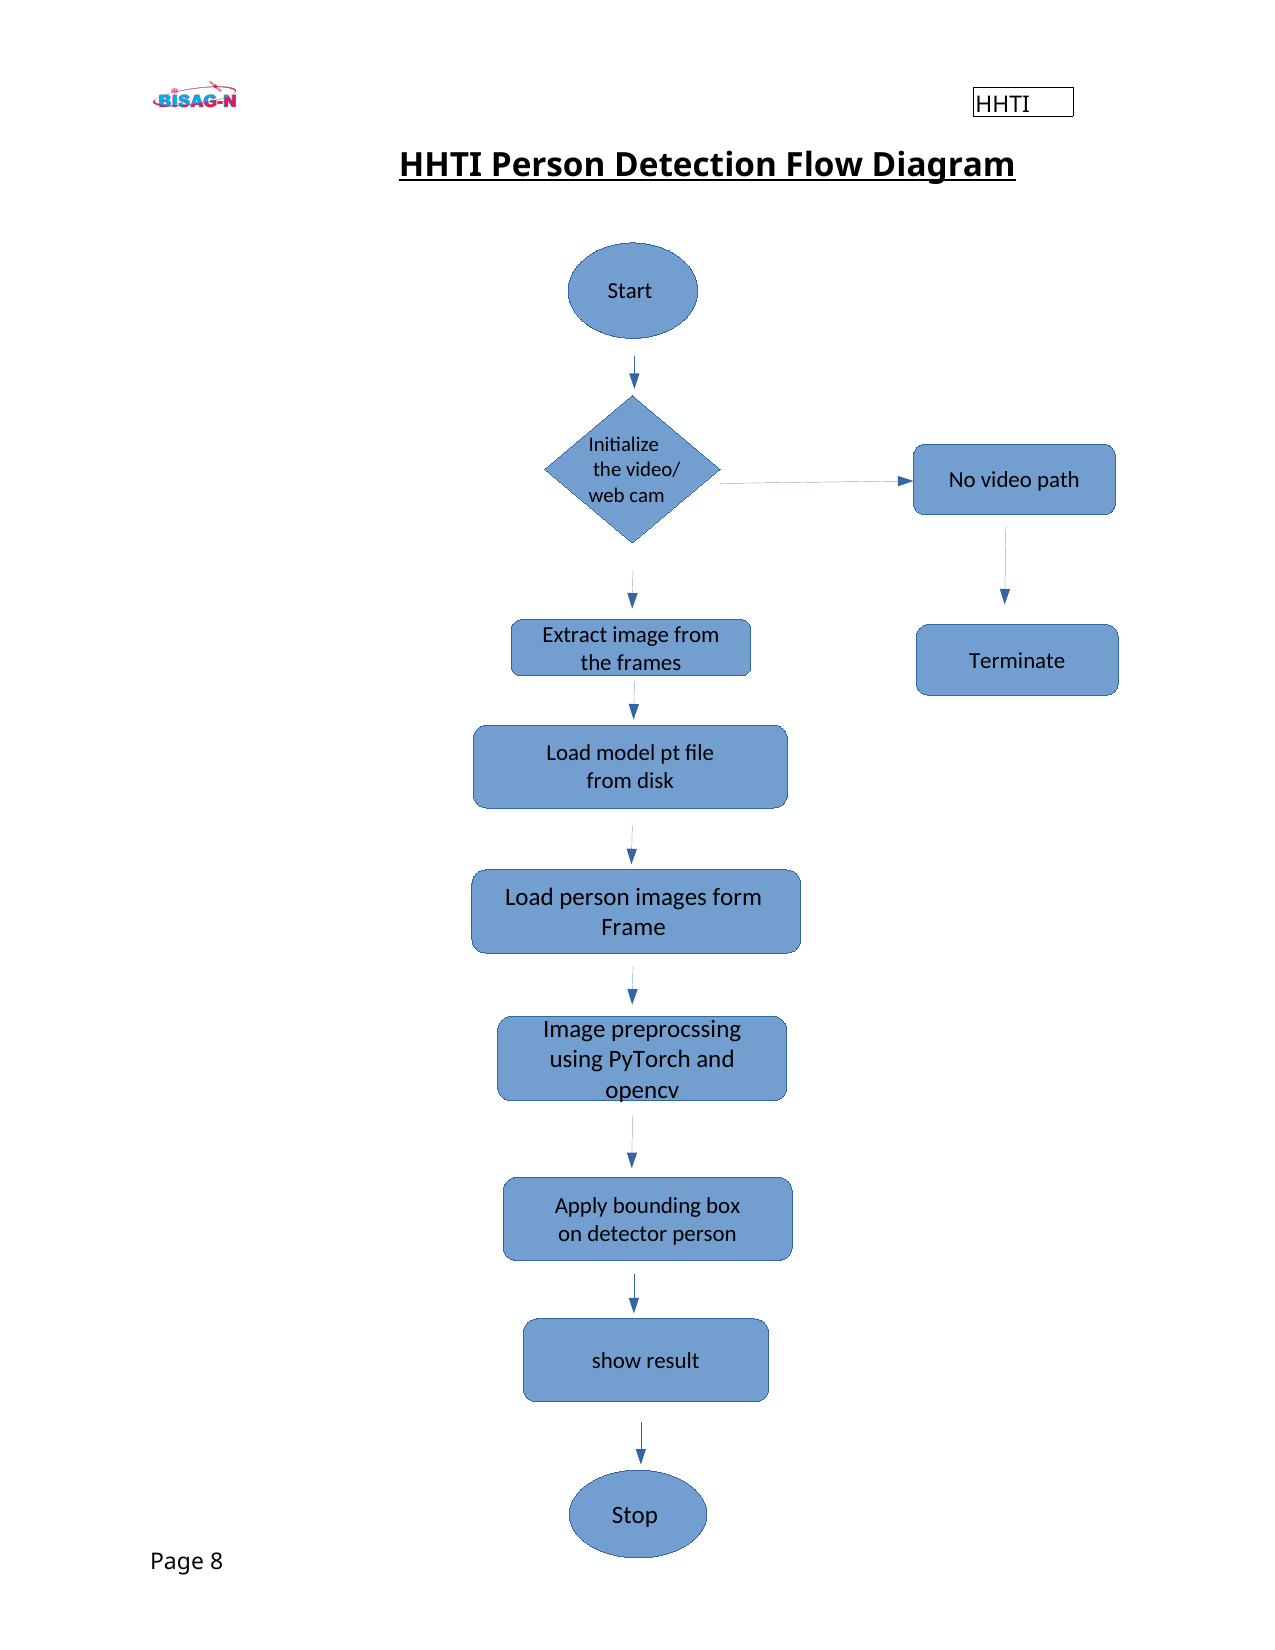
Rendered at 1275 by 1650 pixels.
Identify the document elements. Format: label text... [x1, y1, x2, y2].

picture [153, 78, 236, 110]
text HHTI Person Detection Flow Diagram [139, 140, 1275, 186]
